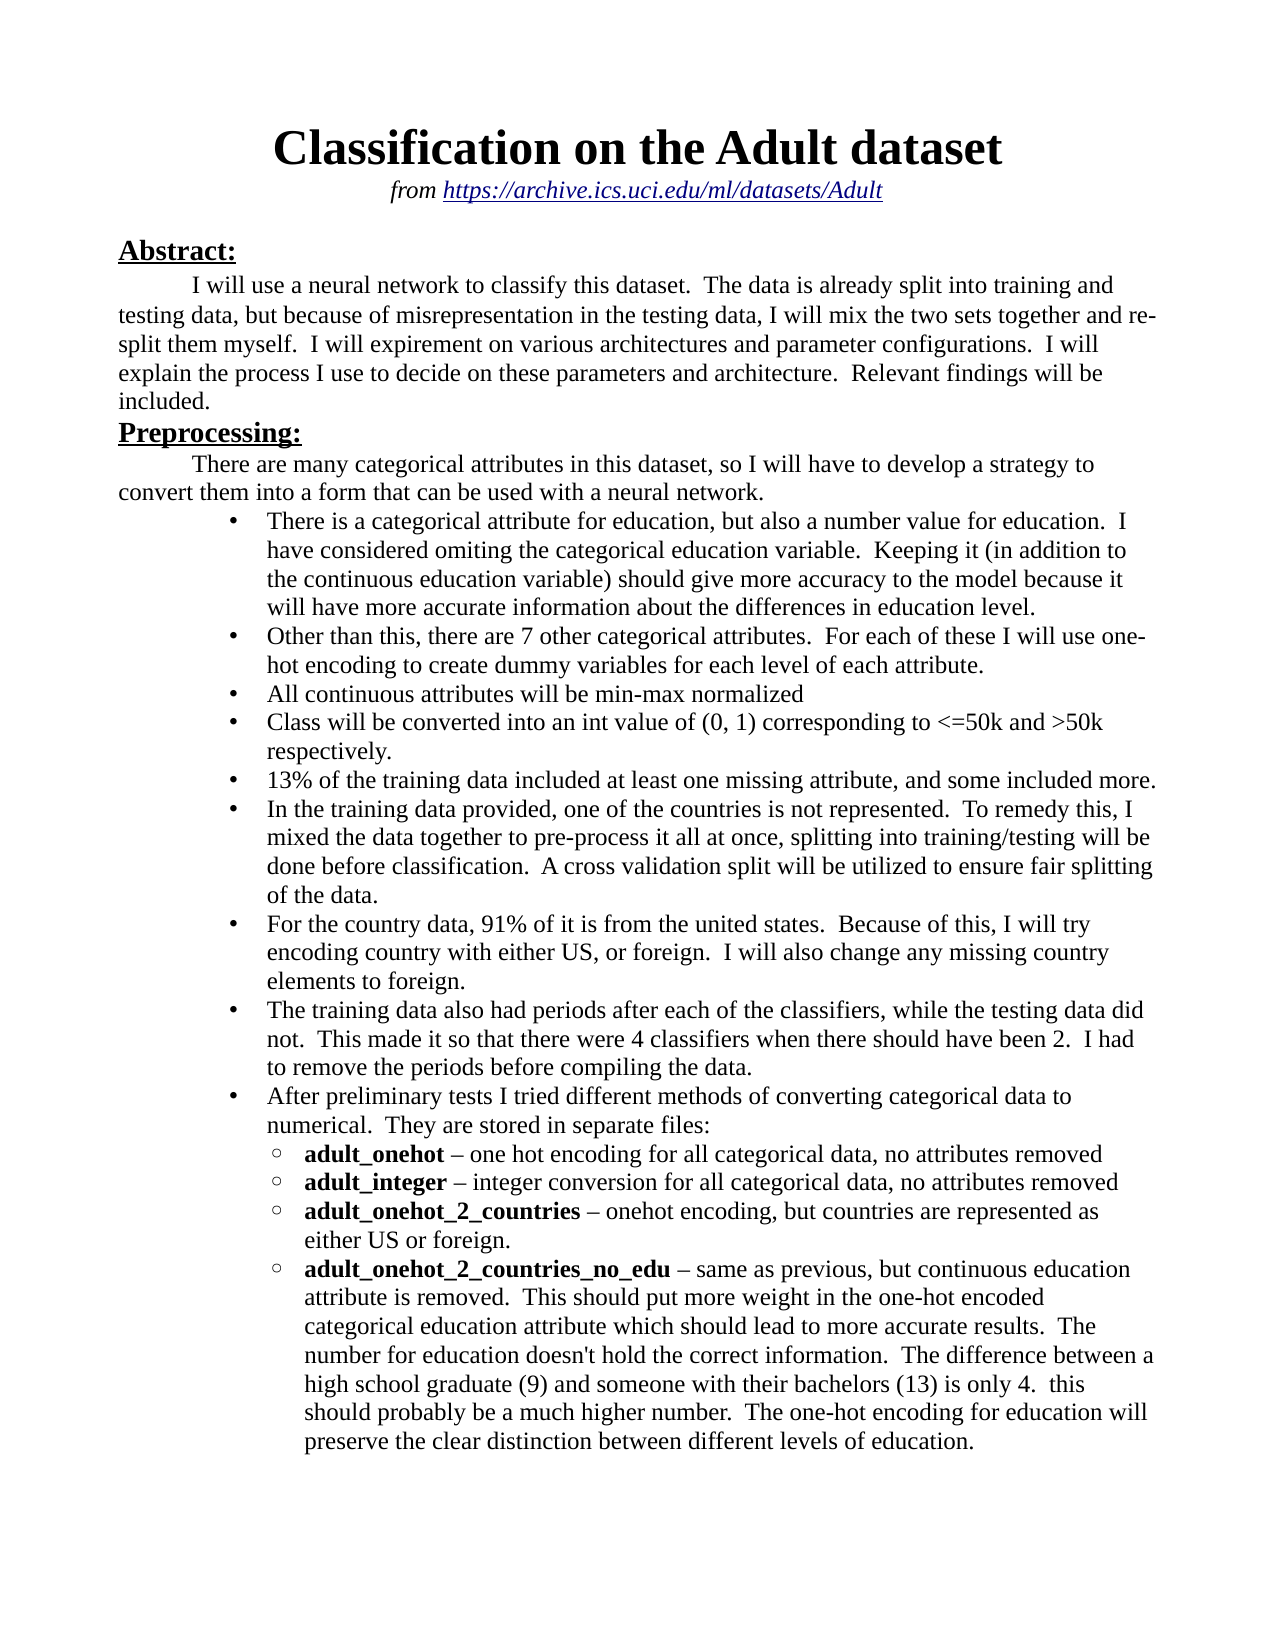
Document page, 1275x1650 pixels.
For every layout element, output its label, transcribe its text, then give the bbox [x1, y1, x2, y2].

text Abstract: [118, 233, 1157, 267]
list After preliminary tests I tried different methods of converting categorical data to numerical. They are stored in separate files: [229, 1081, 1157, 1139]
list Other than this, there are 7 other categorical attributes. For each of these I will use one-hot encoding to create dummy variables for each level of each attribute. [229, 621, 1157, 679]
text I will use a neural network to classify this dataset. The data is already split into training and testing data, but because of misrepresentation in the testing data, I will mix the two sets together and re-split them myself. I will expirement on various architectures and parameter configurations. I will explain the process I use to decide on these parameters and architecture. Relevant findings will be included. [118, 267, 1157, 415]
list The training data also had periods after each of the classifiers, while the testing data did not. This made it so that there were 4 classifiers when there should have been 2. I had to remove the periods before compiling the data. [229, 995, 1157, 1081]
list adult_onehot_2_countries – onehot encoding, but countries are represented as either US or foreign. [267, 1196, 1157, 1254]
list For the country data, 91% of it is from the united states. Because of this, I will try encoding country with either US, or foreign. I will also change any missing country elements to foreign. [229, 909, 1157, 995]
text Classification on the Adult dataset [118, 118, 1157, 176]
text Preprocessing: [118, 415, 1157, 449]
list In the training data provided, one of the countries is not represented. To remedy this, I mixed the data together to pre-process it all at once, splitting into training/testing will be done before classification. A cross validation split will be utilized to ensure fair splitting of the data. [229, 794, 1157, 909]
list All continuous attributes will be min-max normalized [229, 679, 1157, 707]
list adult_onehot_2_countries_no_edu – same as previous, but continuous education attribute is removed. This should put more weight in the one-hot encoded categorical education attribute which should lead to more accurate results. The number for education doesn't hold the correct information. The difference between a high school graduate (9) and someone with their bachelors (13) is only 4. this should probably be a much higher number. The one-hot encoding for education will preserve the clear distinction between different levels of education. [267, 1254, 1157, 1455]
list adult_integer – integer conversion for all categorical data, no attributes removed [267, 1167, 1157, 1196]
list adult_onehot – one hot encoding for all categorical data, no attributes removed [267, 1139, 1157, 1167]
list There is a categorical attribute for education, but also a number value for education. I have considered omiting the categorical education variable. Keeping it (in addition to the continuous education variable) should give more accuracy to the model because it will have more accurate information about the differences in education level. [229, 506, 1157, 621]
list 13% of the training data included at least one missing attribute, and some included more. [229, 765, 1157, 794]
text from https://archive.ics.uci.edu/ml/datasets/Adult [118, 176, 1157, 204]
text There are many categorical attributes in this dataset, so I will have to develop a strategy to convert them into a form that can be used with a neural network. [118, 449, 1157, 506]
list Class will be converted into an int value of (0, 1) corresponding to <=50k and >50k respectively. [229, 707, 1157, 765]
